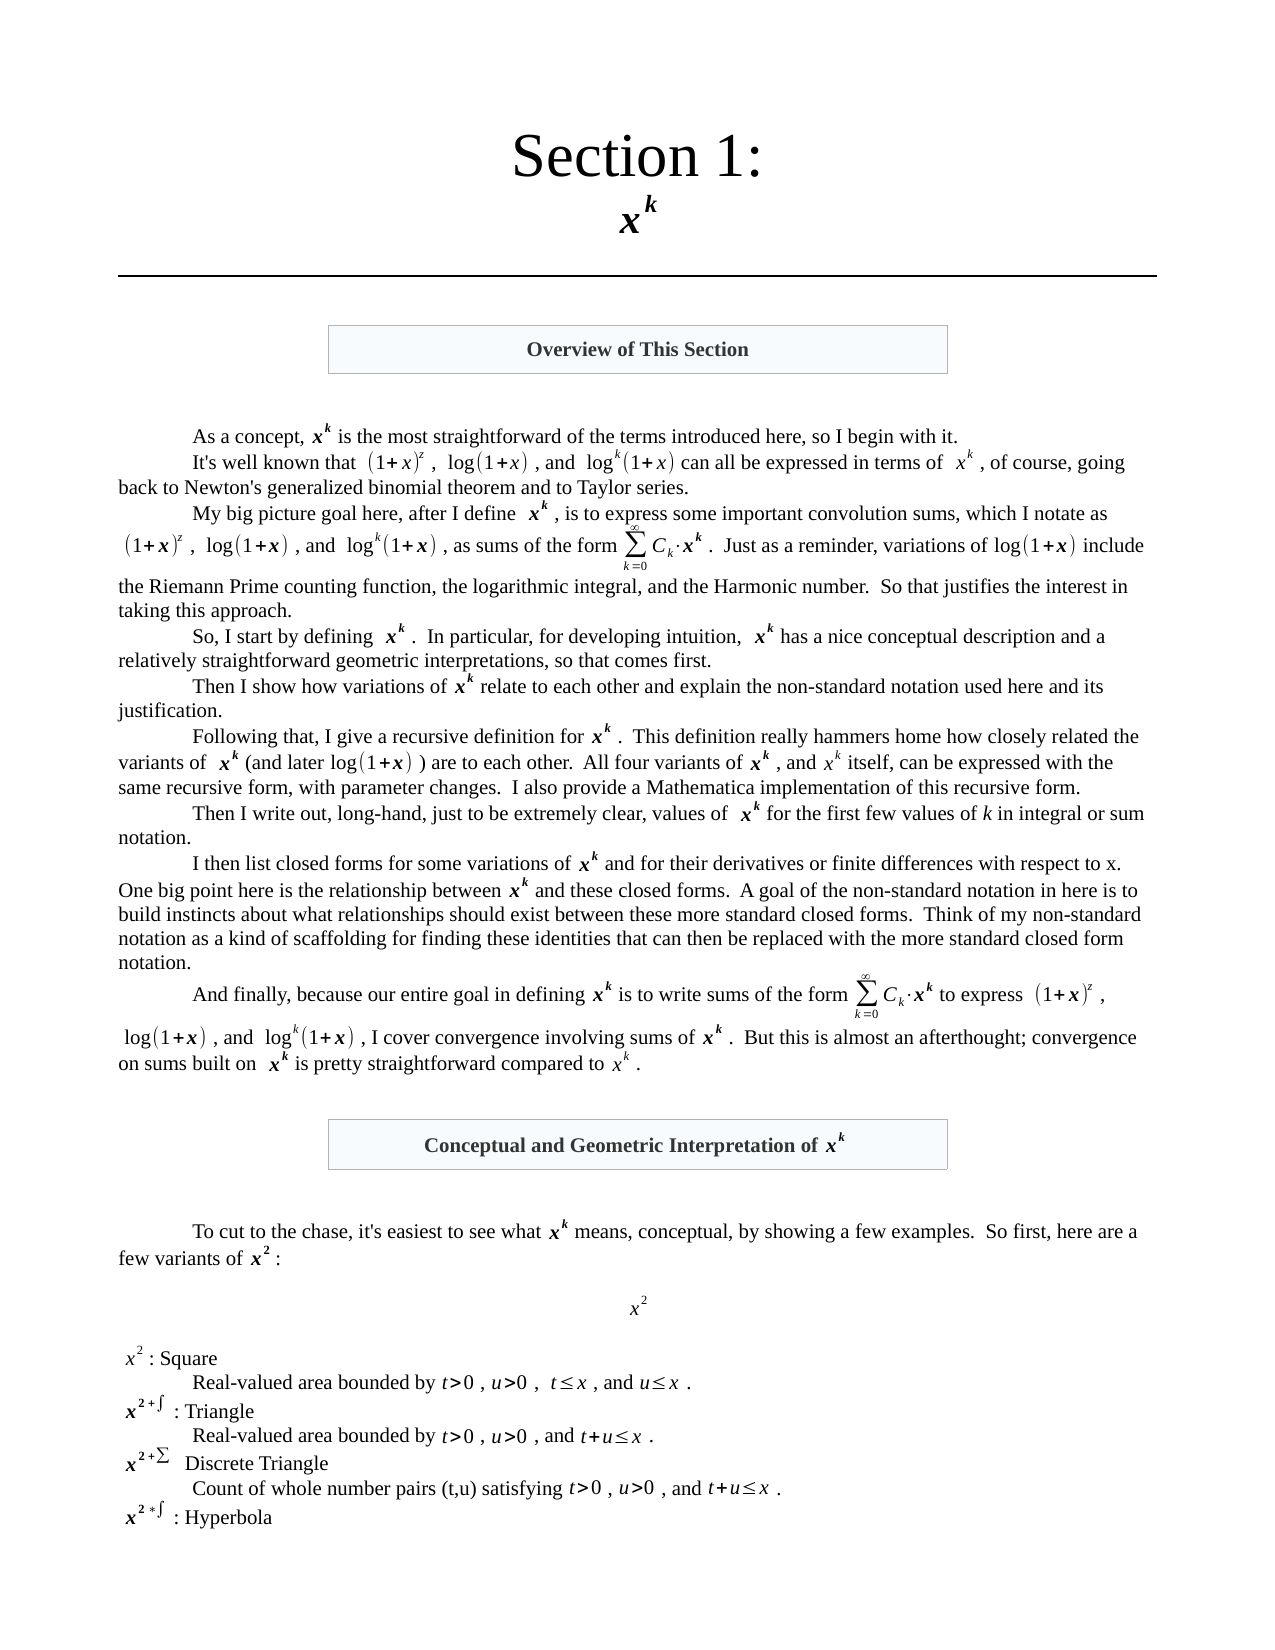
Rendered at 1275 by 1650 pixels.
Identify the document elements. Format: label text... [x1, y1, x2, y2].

text It's well known that , , and can all be expressed in terms of , of course, going back to Newton's generalized binomial theorem and to Taylor series. [118, 448, 1157, 499]
text As a concept,is the most straightforward of the terms introduced here, so I begin with it. [118, 422, 1157, 448]
text Real-valued area bounded by,, , and. [118, 1370, 1157, 1394]
text Following that, I give a recursive definition for. This definition really hammers home how closely related the variants of (and later) are to each other. All four variants of, anditself, can be expressed with the same recursive form, with parameter changes. I also provide a Mathematica implementation of this recursive form. [118, 722, 1157, 799]
text Discrete Triangle [118, 1447, 1157, 1475]
text To cut to the chase, it's easiest to see whatmeans, conceptual, by showing a few examples. So first, here are a few variants of: [118, 1217, 1157, 1269]
text Count of whole number pairs (t,u) satisfying,, and. [118, 1475, 1157, 1499]
text Then I show how variations ofrelate to each other and explain the non-standard notation used here and its justification. [118, 672, 1157, 722]
text So, I start by defining . In particular, for developing intuition, has a nice conceptual description and a relatively straightforward geometric interpretations, so that comes first. [118, 622, 1157, 672]
text Overview of This Section [329, 326, 947, 373]
text My big picture goal here, after I define , is to express some important convolution sums, which I notate as, , and , as sums of the form. Just as a reminder, variations ofinclude the Riemann Prime counting function, the logarithmic integral, and the Harmonic number. So that justifies the interest in taking this approach. [118, 499, 1157, 622]
text Conceptual and Geometric Interpretation of [329, 1120, 947, 1169]
text Then I write out, long-hand, just to be extremely clear, values of for the first few values of k in integral or sum notation. [118, 799, 1157, 849]
text : Hyperbola [118, 1499, 1157, 1529]
text : Triangle [118, 1394, 1157, 1423]
text And finally, because our entire goal in definingis to write sums of the formto express , , and , I cover convergence involving sums of. But this is almost an afterthought; convergence on sums built on is pretty straightforward compared to. [118, 974, 1157, 1075]
text Real-valued area bounded by,, and. [118, 1423, 1157, 1447]
text : Square [118, 1344, 1157, 1370]
text Section 1: [118, 118, 1157, 190]
text I then list closed forms for some variations ofand for their derivatives or finite differences with respect to x. One big point here is the relationship betweenand these closed forms. A goal of the non-standard notation in here is to build instincts about what relationships should exist between these more standard closed forms. Think of my non-standard notation as a kind of scaffolding for finding these identities that can then be replaced with the more standard closed form notation. [118, 849, 1157, 974]
